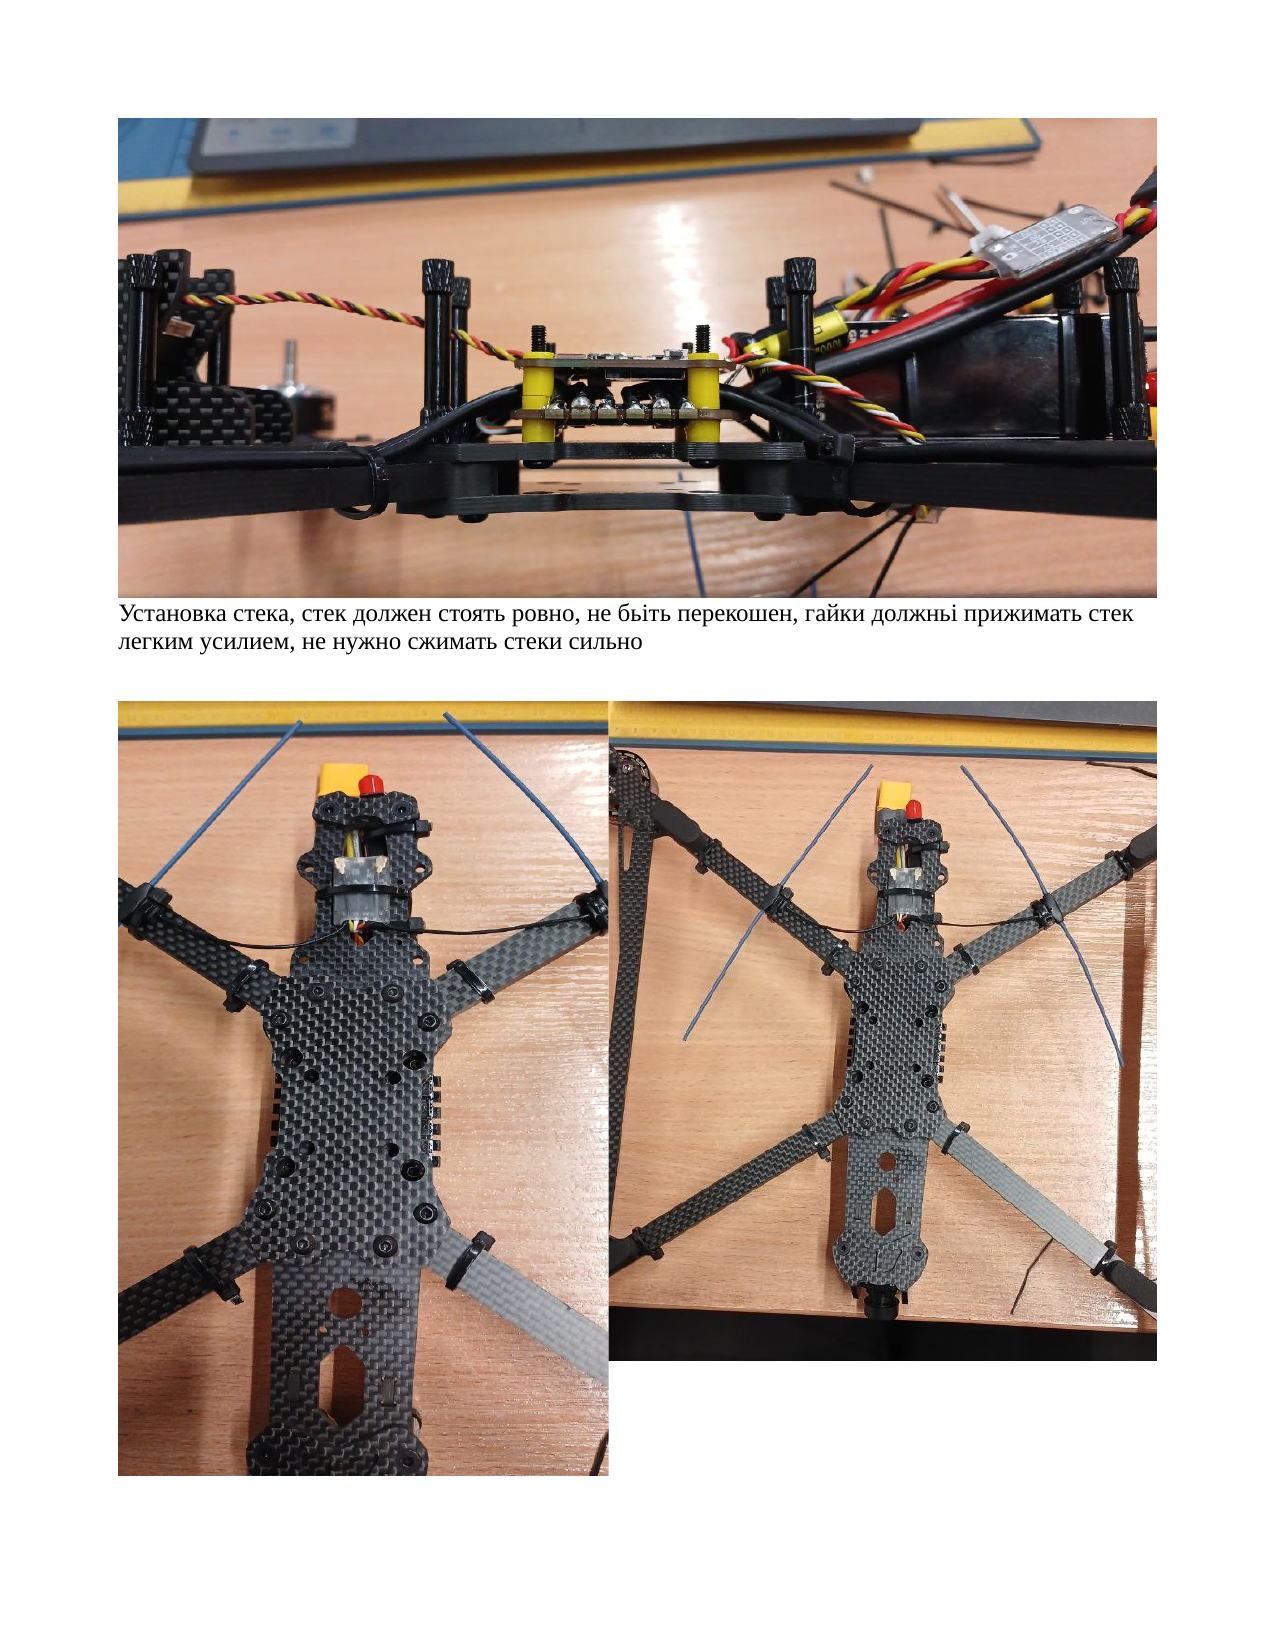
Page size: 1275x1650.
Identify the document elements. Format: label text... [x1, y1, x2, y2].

picture [118, 701, 1157, 1476]
text Установка стека, стек должен стоять ровно, не бьіть перекошен, гайки должньі прижимать стек легким усилием, не нужно сжимать стеки сильно [118, 598, 1157, 655]
picture [118, 118, 1157, 598]
